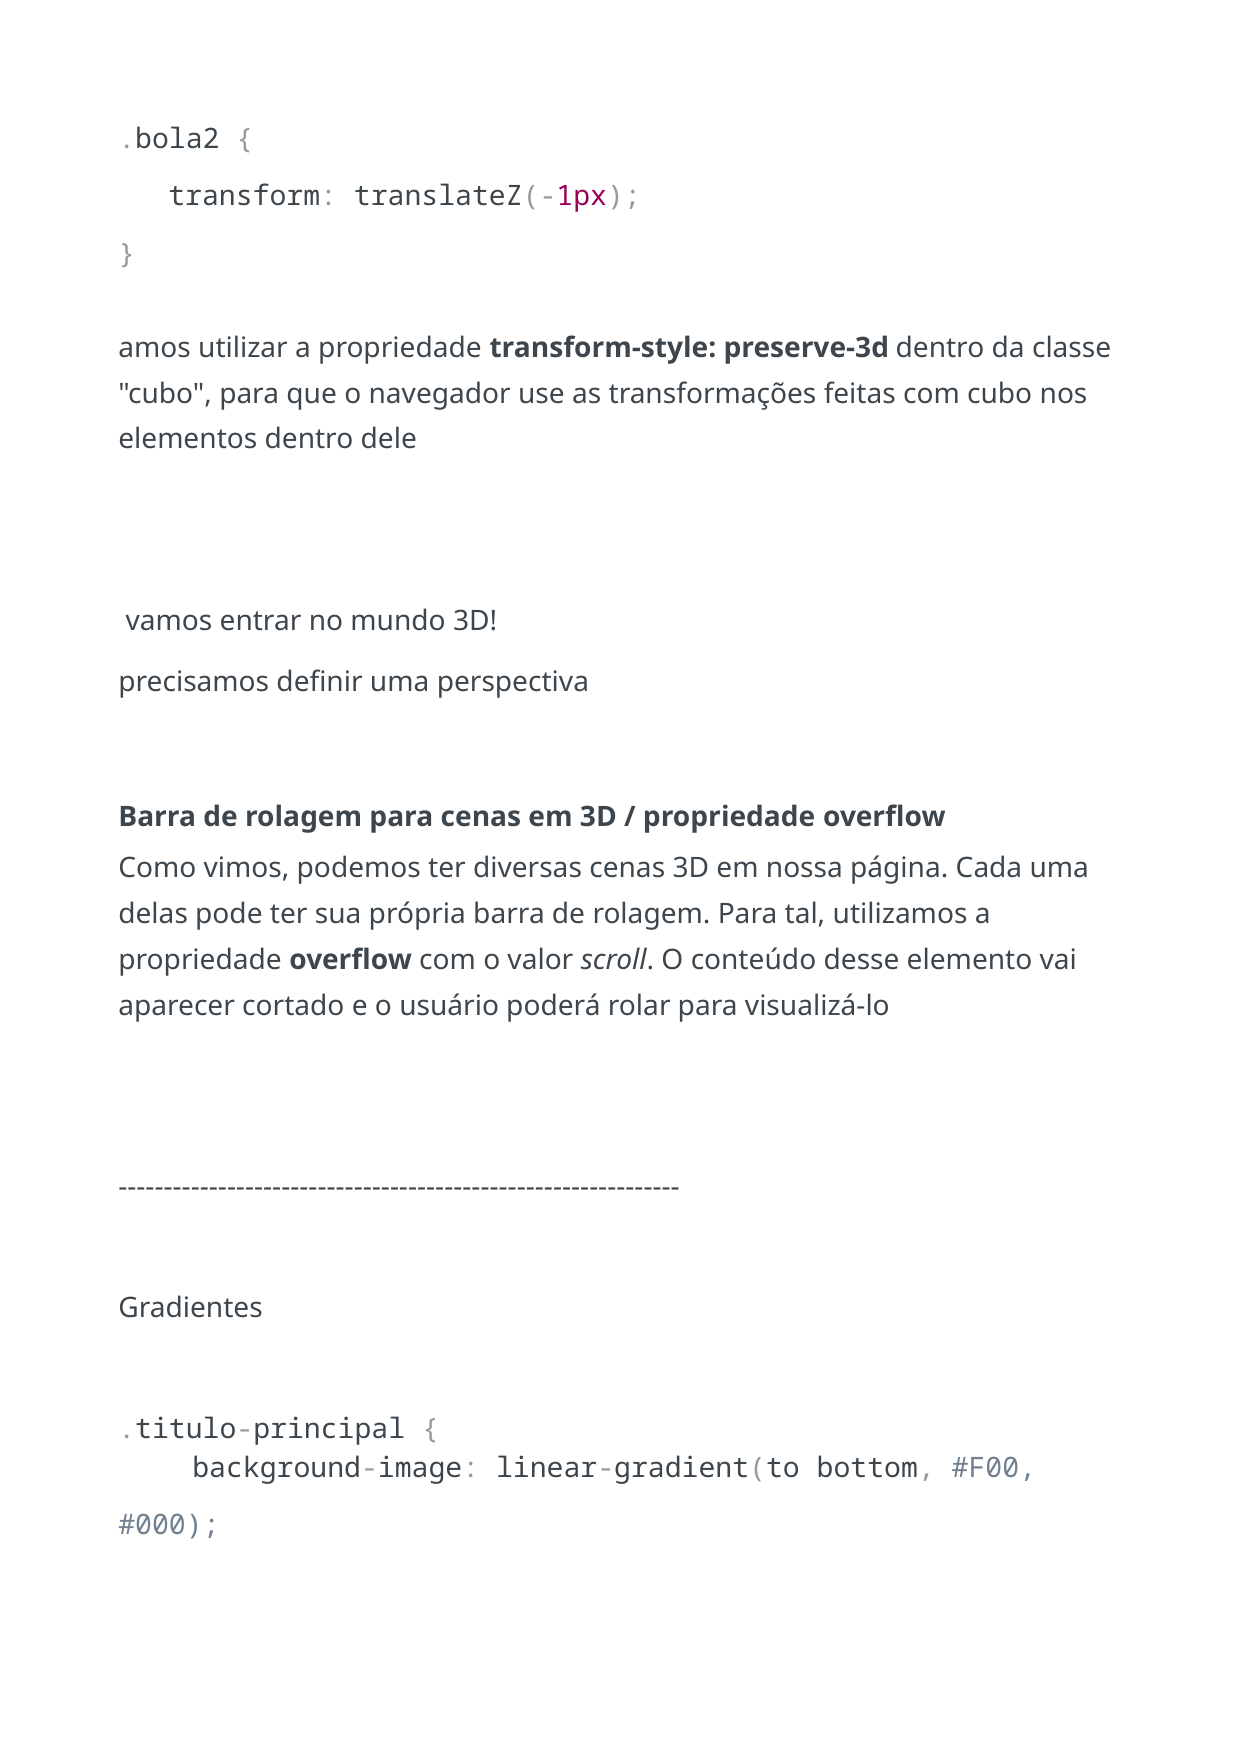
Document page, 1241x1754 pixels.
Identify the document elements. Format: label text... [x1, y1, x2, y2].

text -------------------------------------------------------------- [118, 1167, 1122, 1205]
text vamos entrar no mundo 3D! [118, 600, 1122, 639]
text .bola2 { [118, 118, 1122, 156]
text Como vimos, podemos ter diversas cenas 3D em nossa página. Cada uma delas pode ter sua própria barra de rolagem. Para tal, utilizamos a propriedade overflow com o valor scroll. O conteúdo desse elemento vai aparecer cortado e o usuário poderá rolar para visualizá-lo [118, 847, 1122, 1023]
text .titulo-principal { [118, 1409, 1122, 1447]
text } [118, 233, 1122, 271]
text transform: translateZ(-1px); [118, 176, 1122, 214]
text precisamos definir uma perspectiva [118, 661, 1122, 699]
text amos utilizar a propriedade transform-style: preserve-3d dentro da classe "cubo", para que o navegador use as transformações feitas com cubo nos elementos dentro dele [118, 291, 1122, 457]
text Gradientes [118, 1288, 1122, 1326]
text background-image: linear-gradient(to bottom, #F00, #000); [118, 1447, 1122, 1543]
subtitle Barra de rolagem para cenas em 3D / propriedade overflow [118, 797, 1122, 835]
